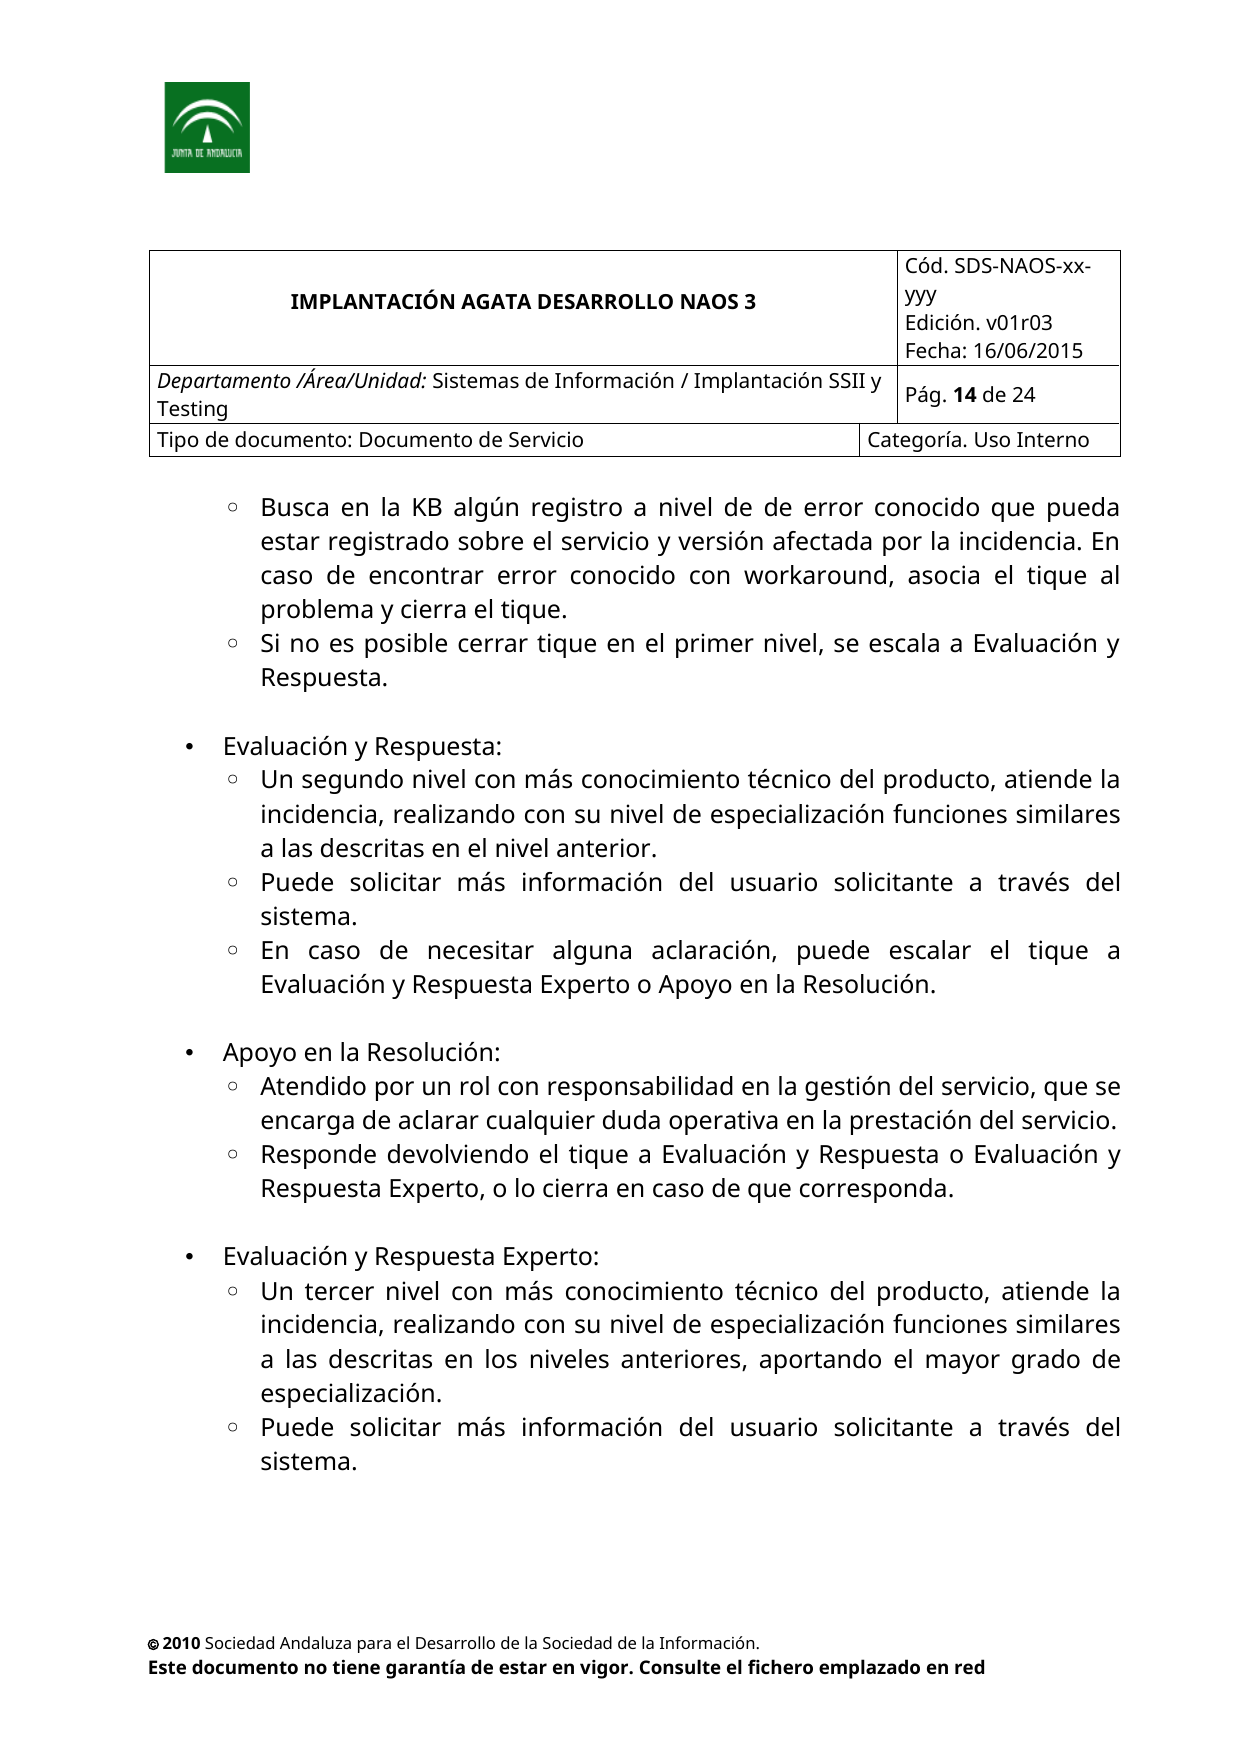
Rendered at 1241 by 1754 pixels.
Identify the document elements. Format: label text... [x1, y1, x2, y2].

list Responde devolviendo el tique a Evaluación y Respuesta o Evaluación y Respuesta Experto, o lo cierra en caso de que corresponda. [223, 1137, 1122, 1205]
list Un tercer nivel con más conocimiento técnico del producto, atiende la incidencia, realizando con su nivel de especialización funciones similares a las descritas en los niveles anteriores, aportando el mayor grado de especialización. [223, 1273, 1122, 1409]
list Busca en la KB algún registro a nivel de de error conocido que pueda estar registrado sobre el servicio y versión afectada por la incidencia. En caso de encontrar error conocido con workaround, asocia el tique al problema y cierra el tique. [223, 490, 1122, 626]
list Si no es posible cerrar tique en el primer nivel, se escala a Evaluación y Respuesta. [223, 626, 1122, 694]
list Evaluación y Respuesta Experto: [185, 1239, 1122, 1273]
list Atendido por un rol con responsabilidad en la gestión del servicio, que se encarga de aclarar cualquier duda operativa en la prestación del servicio. [223, 1069, 1122, 1137]
list Evaluación y Respuesta: [185, 728, 1122, 762]
list En caso de necesitar alguna aclaración, puede escalar el tique a Evaluación y Respuesta Experto o Apoyo en la Resolución. [223, 932, 1122, 1001]
list Apoyo en la Resolución: [185, 1035, 1122, 1069]
list Puede solicitar más información del usuario solicitante a través del sistema. [223, 864, 1122, 932]
list Un segundo nivel con más conocimiento técnico del producto, atiende la incidencia, realizando con su nivel de especialización funciones similares a las descritas en el nivel anterior. [223, 762, 1122, 864]
list Puede solicitar más información del usuario solicitante a través del sistema. [223, 1409, 1122, 1477]
